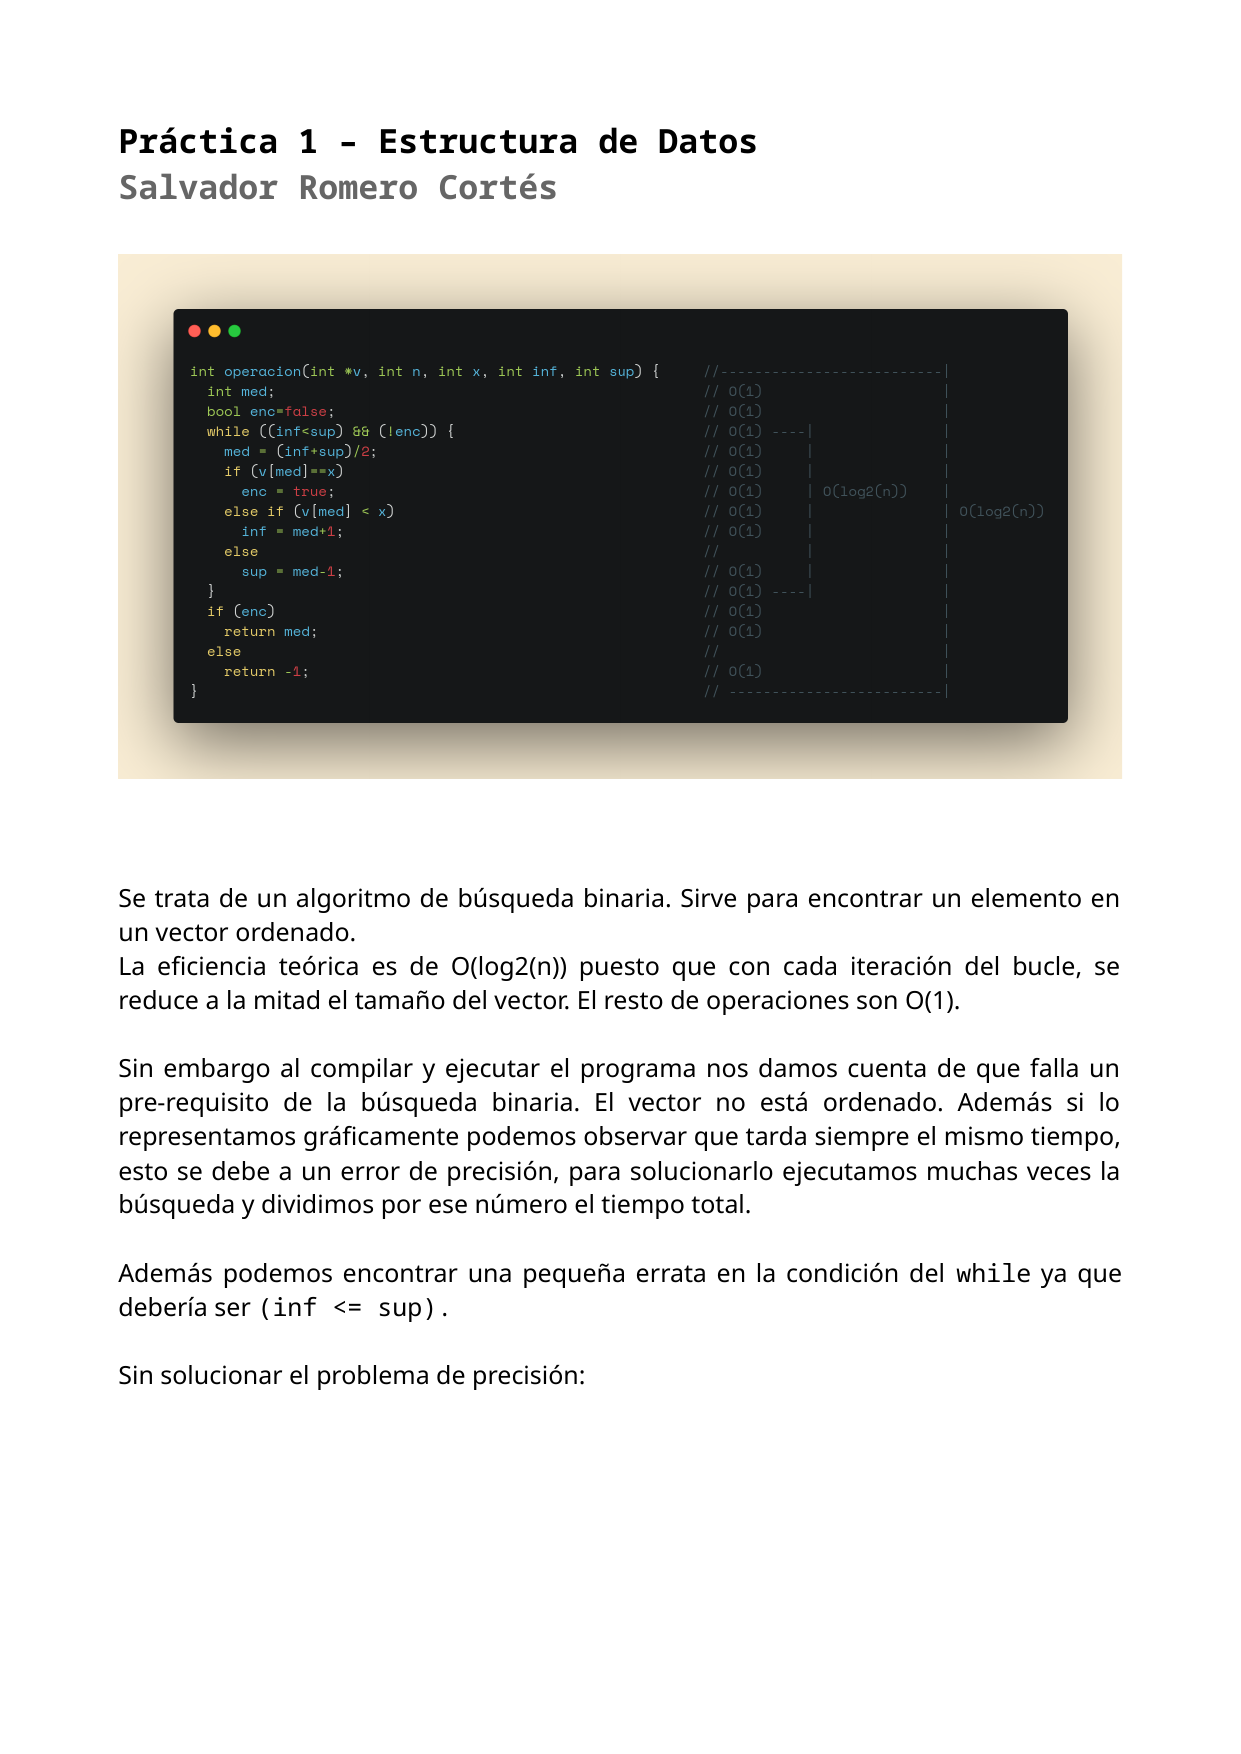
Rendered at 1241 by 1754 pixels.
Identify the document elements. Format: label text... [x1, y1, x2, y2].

text Además podemos encontrar una pequeña errata en la condición del while ya que debería ser (inf <= sup). [118, 1255, 1122, 1323]
text Sin embargo al compilar y ejecutar el programa nos damos cuenta de que falla un pre-requisito de la búsqueda binaria. El vector no está ordenado. Además si lo representamos gráficamente podemos observar que tarda siempre el mismo tiempo, esto se debe a un error de precisión, para solucionarlo ejecutamos muchas veces la búsqueda y dividimos por ese número el tiempo total. [118, 1051, 1122, 1221]
text Se trata de un algoritmo de búsqueda binaria. Sirve para encontrar un elemento en un vector ordenado. [118, 881, 1122, 949]
picture [118, 254, 1123, 779]
text Sin solucionar el problema de precisión: [118, 1357, 1122, 1392]
text La eficiencia teórica es de O(log2(n)) puesto que con cada iteración del bucle, se reduce a la mitad el tamaño del vector. El resto de operaciones son O(1). [118, 949, 1122, 1017]
